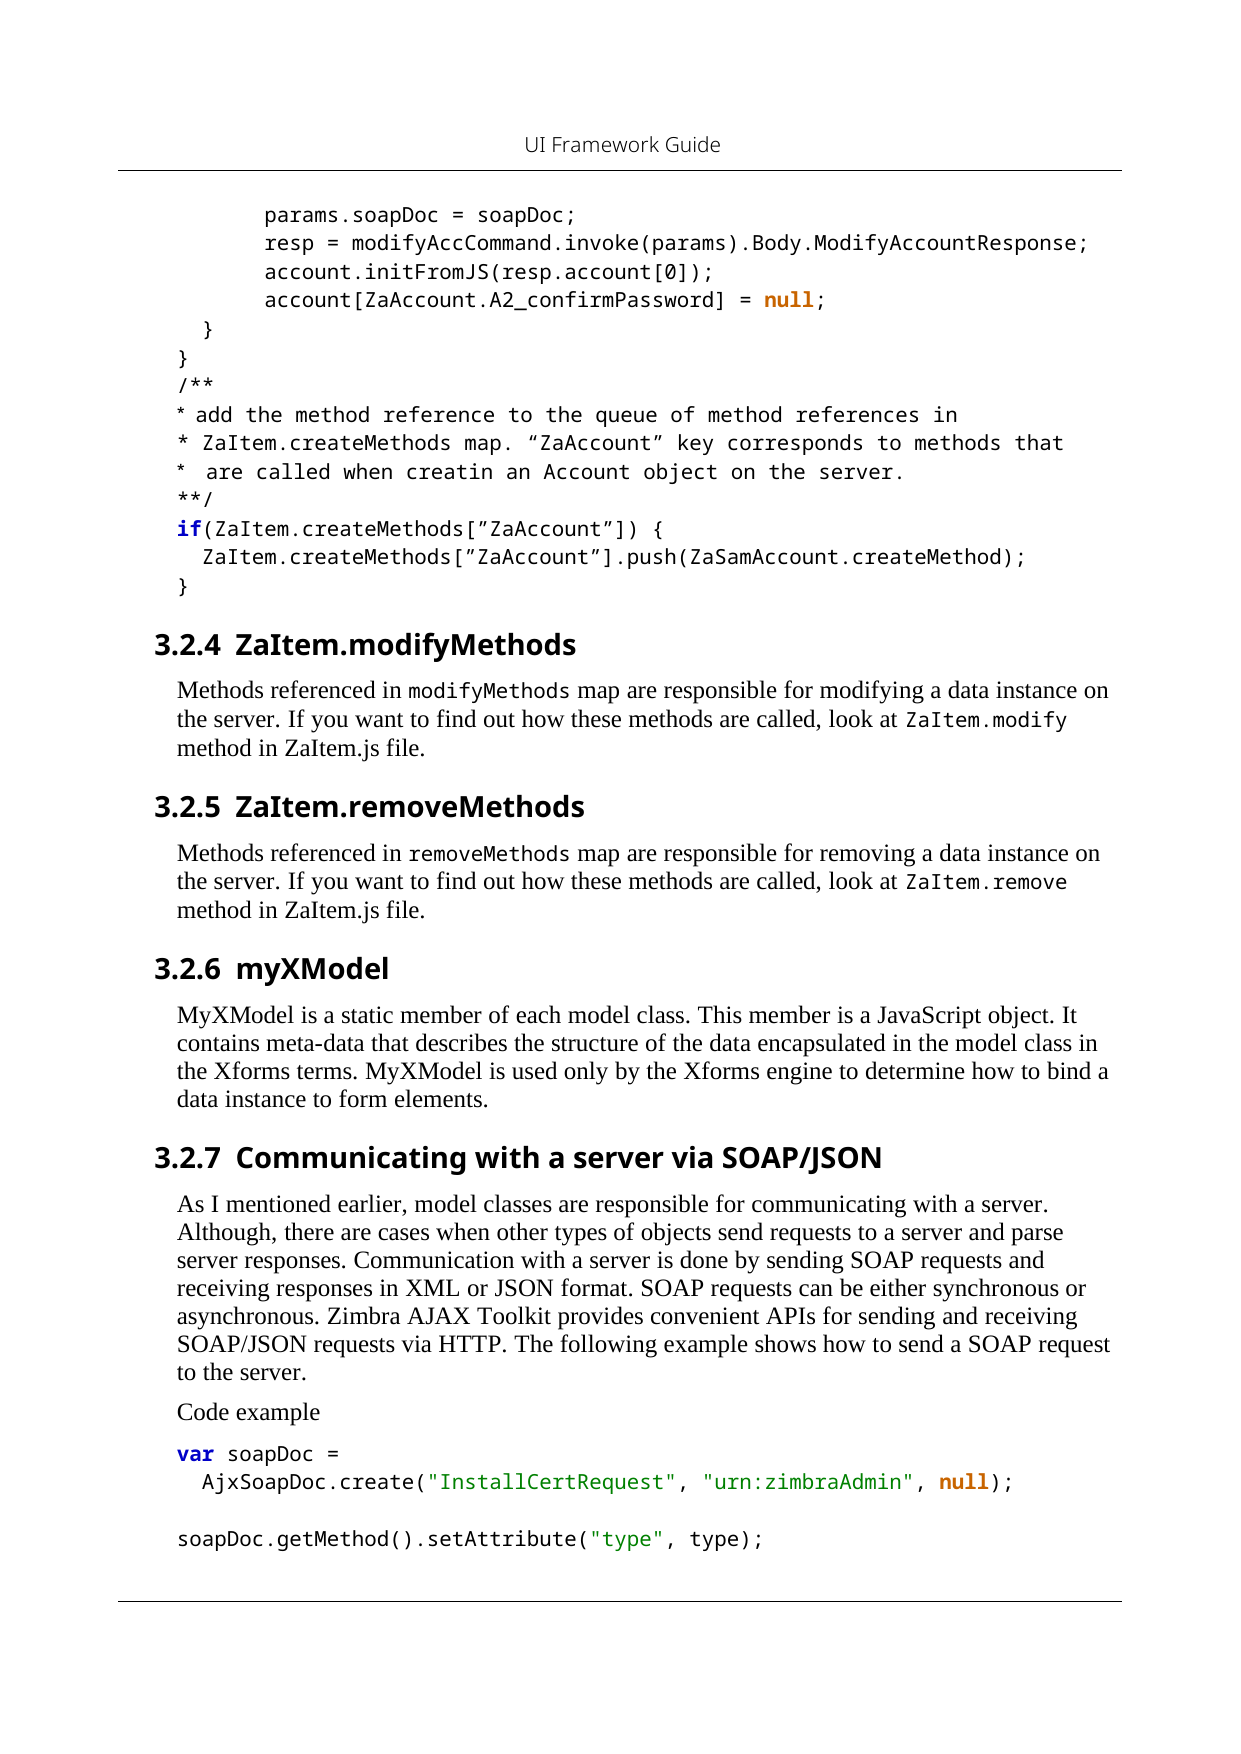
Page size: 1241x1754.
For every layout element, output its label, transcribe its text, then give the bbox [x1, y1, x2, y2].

text * are called when creatin an Account object on the server. [177, 457, 1122, 485]
text **/ [177, 485, 1122, 514]
text soapDoc.getMethod().setAttribute("type", type); [177, 1524, 1122, 1553]
text * add the method reference to the queue of method references in [177, 399, 1122, 428]
text ZaItem.createMethods[”ZaAccount”].push(ZaSamAccount.createMethod); [177, 542, 1122, 571]
subtitle ZaItem.modifyMethods [154, 624, 1122, 664]
text /** [177, 371, 1122, 399]
text resp = modifyAccCommand.invoke(params).Body.ModifyAccountResponse; [177, 228, 1122, 257]
text MyXModel is a static member of each model class. This member is a JavaScript object. It contains meta-data that describes the structure of the data encapsulated in the model class in the Xforms terms. MyXModel is used only by the Xforms engine to determine how to bind a data instance to form elements. [177, 1001, 1122, 1113]
text } [177, 571, 1122, 599]
text if(ZaItem.createMethods[”ZaAccount”]) { [177, 514, 1122, 542]
subtitle Communicating with a server via SOAP/JSON [154, 1138, 1122, 1177]
text AjxSoapDoc.create("InstallCertRequest", "urn:zimbraAdmin", null); [177, 1467, 1122, 1496]
text As I mentioned earlier, model classes are responsible for communicating with a server. Although, there are cases when other types of objects send requests to a server and parse server responses. Communication with a server is done by sending SOAP requests and receiving responses in XML or JSON format. SOAP requests can be either synchronous or asynchronous. Zimbra AJAX Toolkit provides convenient APIs for sending and receiving SOAP/JSON requests via HTTP. The following example shows how to send a SOAP request to the server. [177, 1189, 1122, 1386]
text Code example [177, 1398, 1122, 1426]
text } [177, 314, 1122, 342]
subtitle myXModel [154, 948, 1122, 988]
text * ZaItem.createMethods map. “ZaAccount” key corresponds to methods that [177, 428, 1122, 457]
text var soapDoc = [177, 1439, 1122, 1467]
text params.soapDoc = soapDoc; [177, 200, 1122, 228]
text Methods referenced in modifyMethods map are responsible for modifying a data instance on the server. If you want to find out how these methods are called, look at ZaItem.modify method in ZaItem.js file. [177, 676, 1122, 761]
text account.initFromJS(resp.account[0]); [177, 257, 1122, 285]
text Methods referenced in removeMethods map are responsible for removing a data instance on the server. If you want to find out how these methods are called, look at ZaItem.remove method in ZaItem.js file. [177, 838, 1122, 923]
text account[ZaAccount.A2_confirmPassword] = null; [177, 285, 1122, 314]
text } [177, 342, 1122, 371]
subtitle ZaItem.removeMethods [154, 786, 1122, 826]
